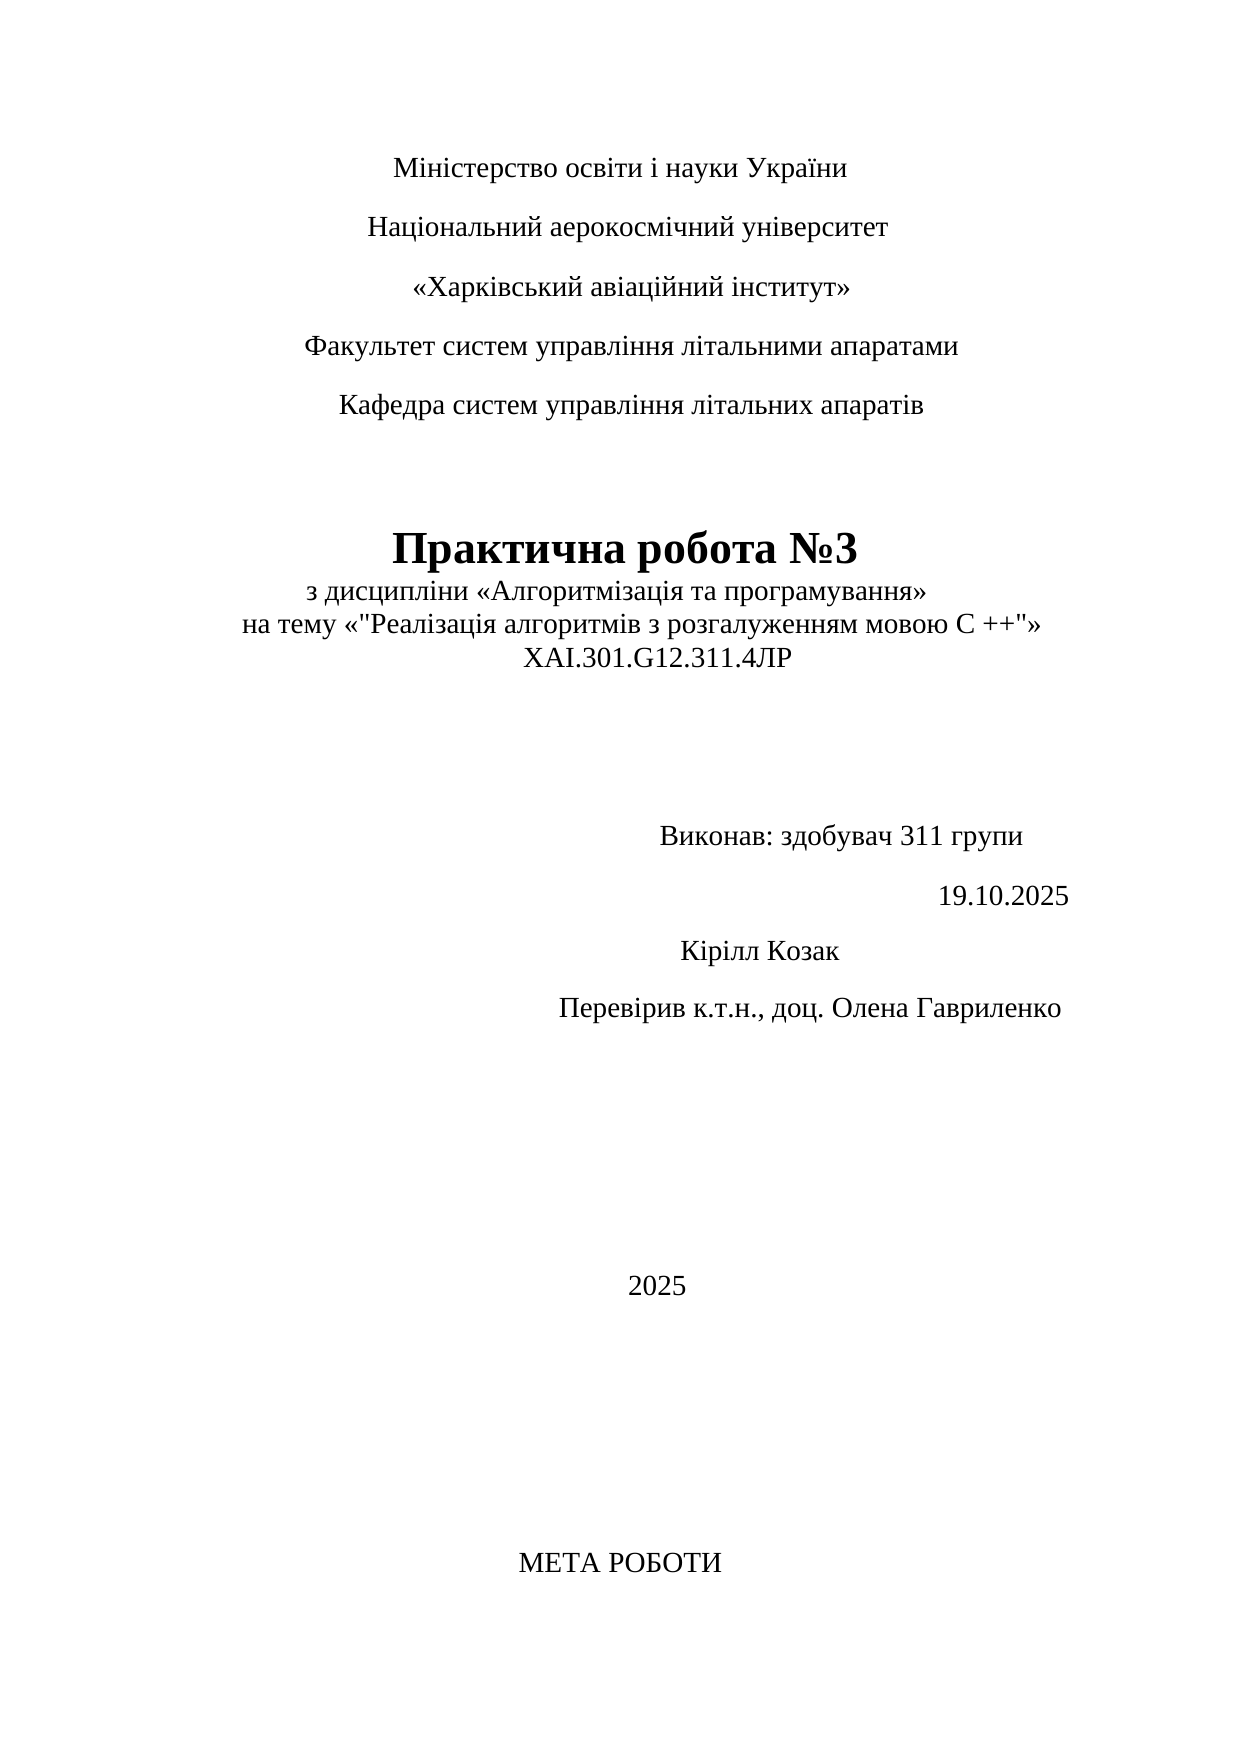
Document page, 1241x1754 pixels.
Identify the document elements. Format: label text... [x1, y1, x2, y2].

text МЕТА РОБОТИ [150, 1545, 1090, 1579]
subtitle Практична робота №3 [160, 520, 1089, 573]
text Перевірив к.т.н., доц. Олена Гавриленко [150, 990, 1090, 1023]
text «Харківський авіаційний інститут» [173, 269, 1090, 302]
text 2025 [150, 1268, 1090, 1301]
text з дисципліни «Алгоритмізація та програмування» [150, 573, 1090, 607]
text 19.10.2025 [224, 878, 1090, 911]
text Міністерство освіти і науки України [150, 150, 1090, 183]
text на тему «"Реалізація алгоритмів з розгалуженням мовою С ++"» [150, 607, 1090, 640]
text Кірілл Козак [150, 933, 1090, 968]
text Виконав: здобувач 311 групи [592, 818, 1090, 852]
text Факультет систем управління літальними апаратами [173, 328, 1090, 362]
text ХАІ.301.G12.311.4ЛР [225, 640, 1090, 674]
text Кафедра систем управління літальних апаратів [173, 387, 1090, 421]
text Національний аерокосмічний університет [173, 209, 1090, 243]
